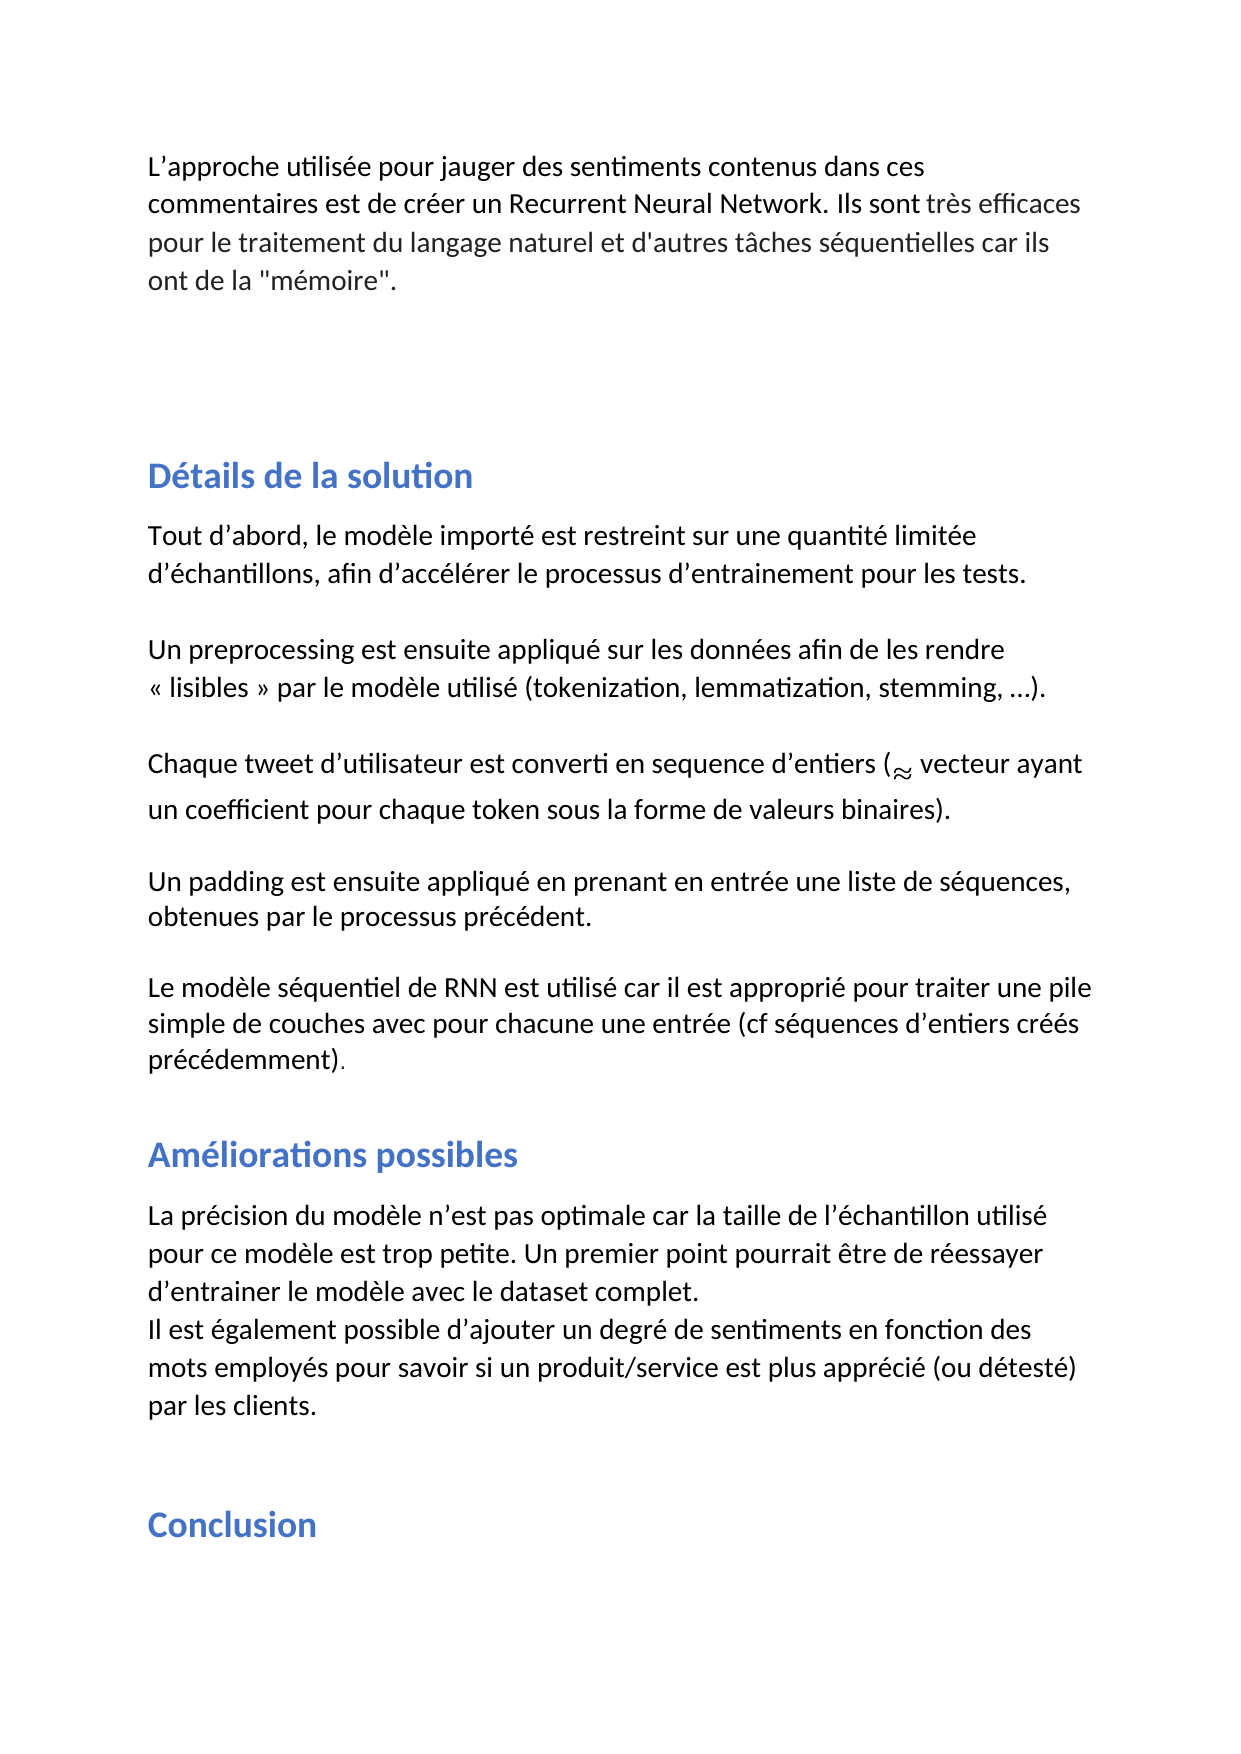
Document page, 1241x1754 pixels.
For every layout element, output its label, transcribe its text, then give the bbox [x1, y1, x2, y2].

text La précision du modèle n’est pas optimale car la taille de l’échantillon utilisé pour ce modèle est trop petite. Un premier point pourrait être de réessayer d’entrainer le modèle avec le dataset complet. [148, 1197, 1093, 1308]
text Détails de la solution [148, 452, 1093, 498]
text Il est également possible d’ajouter un degré de sentiments en fonction des mots employés pour savoir si un produit/service est plus apprécié (ou détesté) par les clients. [148, 1311, 1093, 1422]
text Améliorations possibles [148, 1131, 1093, 1177]
text Chaque tweet d’utilisateur est converti en sequence d’entiers ( vecteur ayant un coefficient pour chaque token sous la forme de valeurs binaires). [148, 746, 1093, 827]
text Conclusion [148, 1501, 1093, 1547]
text Tout d’abord, le modèle importé est restreint sur une quantité limitée d’échantillons, afin d’accélérer le processus d’entrainement pour les tests. [148, 517, 1093, 591]
text Le modèle séquentiel de RNN est utilisé car il est approprié pour traiter une pile simple de couches avec pour chacune une entrée (cf séquences d’entiers créés précédemment). [148, 969, 1093, 1076]
text Un preprocessing est ensuite appliqué sur les données afin de les rendre « lisibles » par le modèle utilisé (tokenization, lemmatization, stemming, …). [148, 631, 1093, 705]
text Un padding est ensuite appliqué en prenant en entrée une liste de séquences, obtenues par le processus précédent. [148, 863, 1093, 934]
text L’approche utilisée pour jauger des sentiments contenus dans ces commentaires est de créer un Recurrent Neural Network. Ils sont très efficaces pour le traitement du langage naturel et d'autres tâches séquentielles car ils ont de la "mémoire". [148, 148, 1093, 297]
